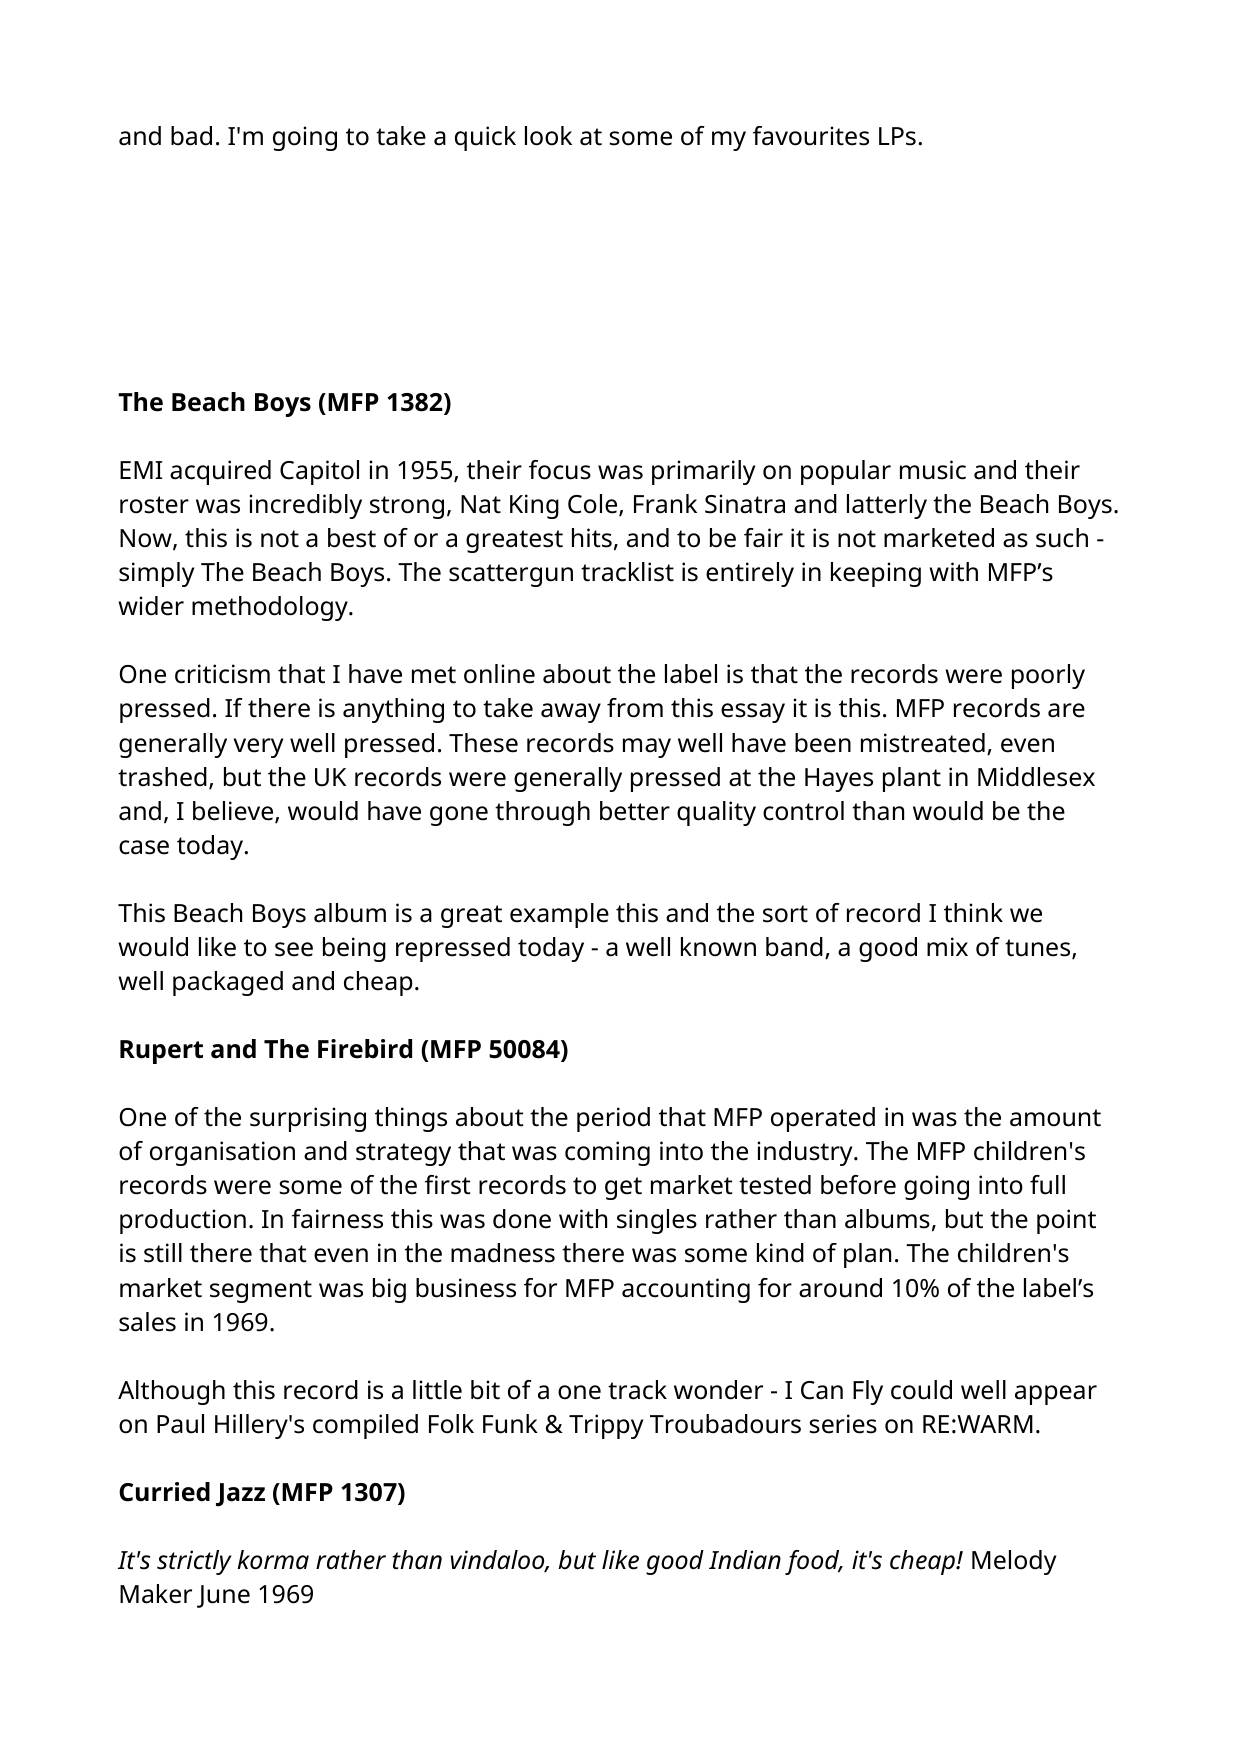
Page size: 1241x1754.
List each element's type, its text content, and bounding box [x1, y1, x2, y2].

text Rupert and The Firebird (MFP 50084) [118, 1032, 1122, 1066]
text and bad. I'm going to take a quick look at some of my favourites LPs. [118, 118, 1122, 152]
text Curried Jazz (MFP 1307) [118, 1474, 1122, 1509]
text One of the surprising things about the period that MFP operated in was the amount of organisation and strategy that was coming into the industry. The MFP children's records were some of the first records to get market tested before going into full production. In fairness this was done with singles rather than albums, but the point is still there that even in the madness there was some kind of plan. The children's market segment was big business for MFP accounting for around 10% of the label’s sales in 1969. [118, 1100, 1122, 1338]
text Although this record is a little bit of a one track wonder - I Can Fly could well appear on Paul Hillery's compiled Folk Funk & Trippy Troubadours series on RE:WARM. [118, 1372, 1122, 1441]
text This Beach Boys album is a great example this and the sort of record I think we would like to see being repressed today - a well known band, a good mix of tunes, well packaged and cheap. [118, 896, 1122, 998]
text One criticism that I have met online about the label is that the records were poorly pressed. If there is anything to take away from this essay it is this. MFP records are generally very well pressed. These records may well have been mistreated, even trashed, but the UK records were generally pressed at the Hayes plant in Middlesex and, I believe, would have gone through better quality control than would be the case today. [118, 657, 1122, 861]
text EMI acquired Capitol in 1955, their focus was primarily on popular music and their roster was incredibly strong, Nat King Cole, Frank Sinatra and latterly the Beach Boys. Now, this is not a best of or a greatest hits, and to be fair it is not marketed as such - simply The Beach Boys. The scattergun tracklist is entirely in keeping with MFP’s wider methodology. [118, 453, 1122, 623]
text It's strictly korma rather than vindaloo, but like good Indian food, it's cheap! Melody Maker June 1969 [118, 1543, 1122, 1611]
text The Beach Boys (MFP 1382) [118, 384, 1122, 419]
